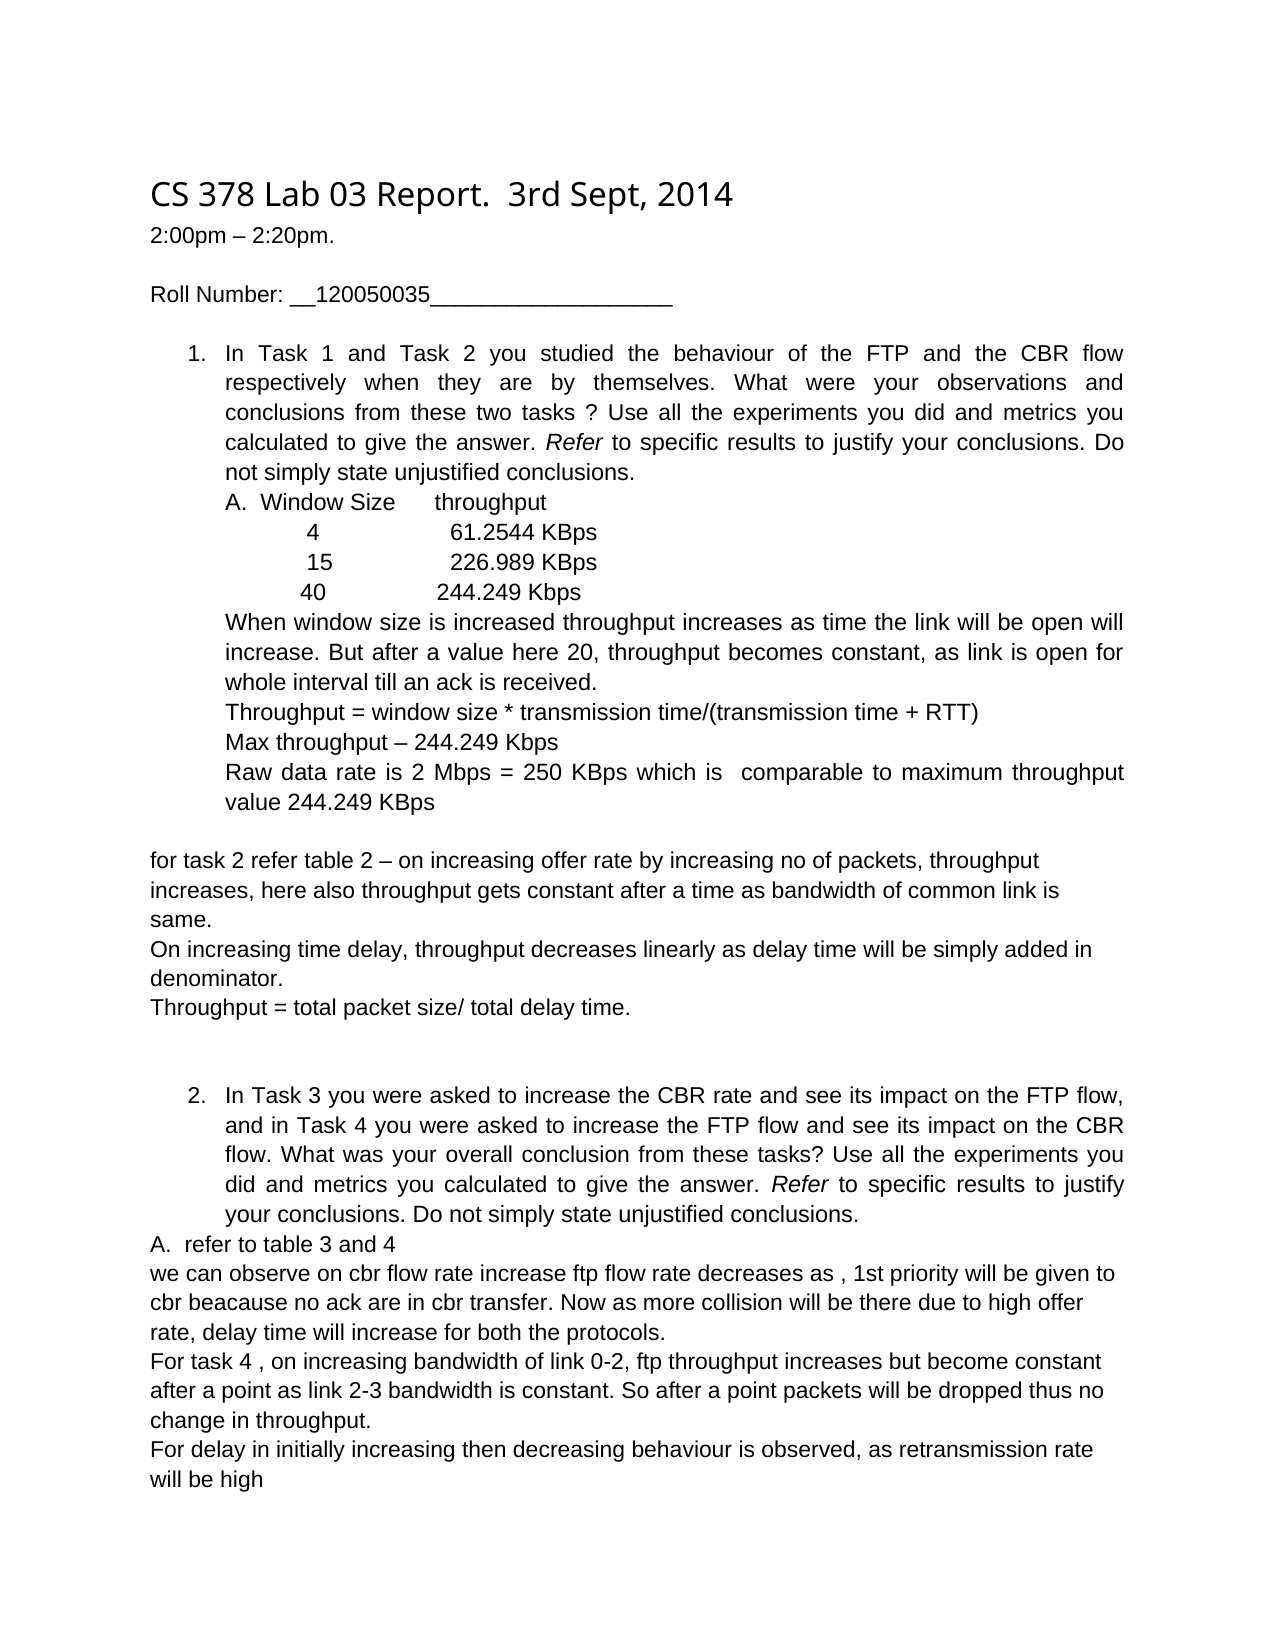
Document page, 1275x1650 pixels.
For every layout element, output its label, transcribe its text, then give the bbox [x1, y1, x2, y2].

list Max throughput – 244.249 Kbps [187, 729, 1125, 755]
text we can observe on cbr flow rate increase ftp flow rate decreases as , 1st priority will be given to cbr beacause no ack are in cbr transfer. Now as more collision will be there due to high offer rate, delay time will increase for both the protocols. [150, 1261, 1125, 1345]
text On increasing time delay, throughput decreases linearly as delay time will be simply added in denominator. [150, 936, 1125, 991]
list When window size is increased throughput increases as time the link will be open will increase. But after a value here 20, throughput becomes constant, as link is open for whole interval till an ack is received. [187, 609, 1125, 695]
text For task 4 , on increasing bandwidth of link 0-2, ftp throughput increases but become constant after a point as link 2-3 bandwidth is constant. So after a point packets will be dropped thus no change in throughput. [150, 1349, 1125, 1433]
subtitle CS 378 Lab 03 Report. 3rd Sept, 2014 [150, 171, 1125, 216]
list A. Window Size throughput [187, 489, 1125, 515]
text 2:00pm – 2:20pm. [150, 223, 1125, 249]
list 40 244.249 Kbps [187, 579, 1125, 605]
list In Task 1 and Task 2 you studied the behaviour of the FTP and the CBR flow respectively when they are by themselves. What were your observations and conclusions from these two tasks ? Use all the experiments you did and metrics you calculated to give the answer. Refer to specific results to justify your conclusions. Do not simply state unjustified conclusions. [187, 341, 1125, 485]
list Throughput = window size * transmission time/(transmission time + RTT) [187, 699, 1125, 725]
text A. refer to table 3 and 4 [150, 1231, 1125, 1257]
list Raw data rate is 2 Mbps = 250 KBps which is comparable to maximum throughput value 244.249 KBps [187, 759, 1125, 815]
list 4 61.2544 KBps [187, 519, 1125, 545]
text Throughput = total packet size/ total delay time. [150, 995, 1125, 1021]
list In Task 3 you were asked to increase the CBR rate and see its impact on the FTP flow, and in Task 4 you were asked to increase the FTP flow and see its impact on the CBR flow. What was your overall conclusion from these tasks? Use all the experiments you did and metrics you calculated to give the answer. Refer to specific results to justify your conclusions. Do not simply state unjustified conclusions. [187, 1083, 1125, 1227]
text Roll Number: __120050035___________________ [150, 282, 1125, 307]
list 15 226.989 KBps [187, 549, 1125, 575]
text for task 2 refer table 2 – on increasing offer rate by increasing no of packets, throughput increases, here also throughput gets constant after a time as bandwidth of common link is same. [150, 848, 1125, 932]
text For delay in initially increasing then decreasing behaviour is observed, as retransmission rate will be high [150, 1437, 1125, 1492]
